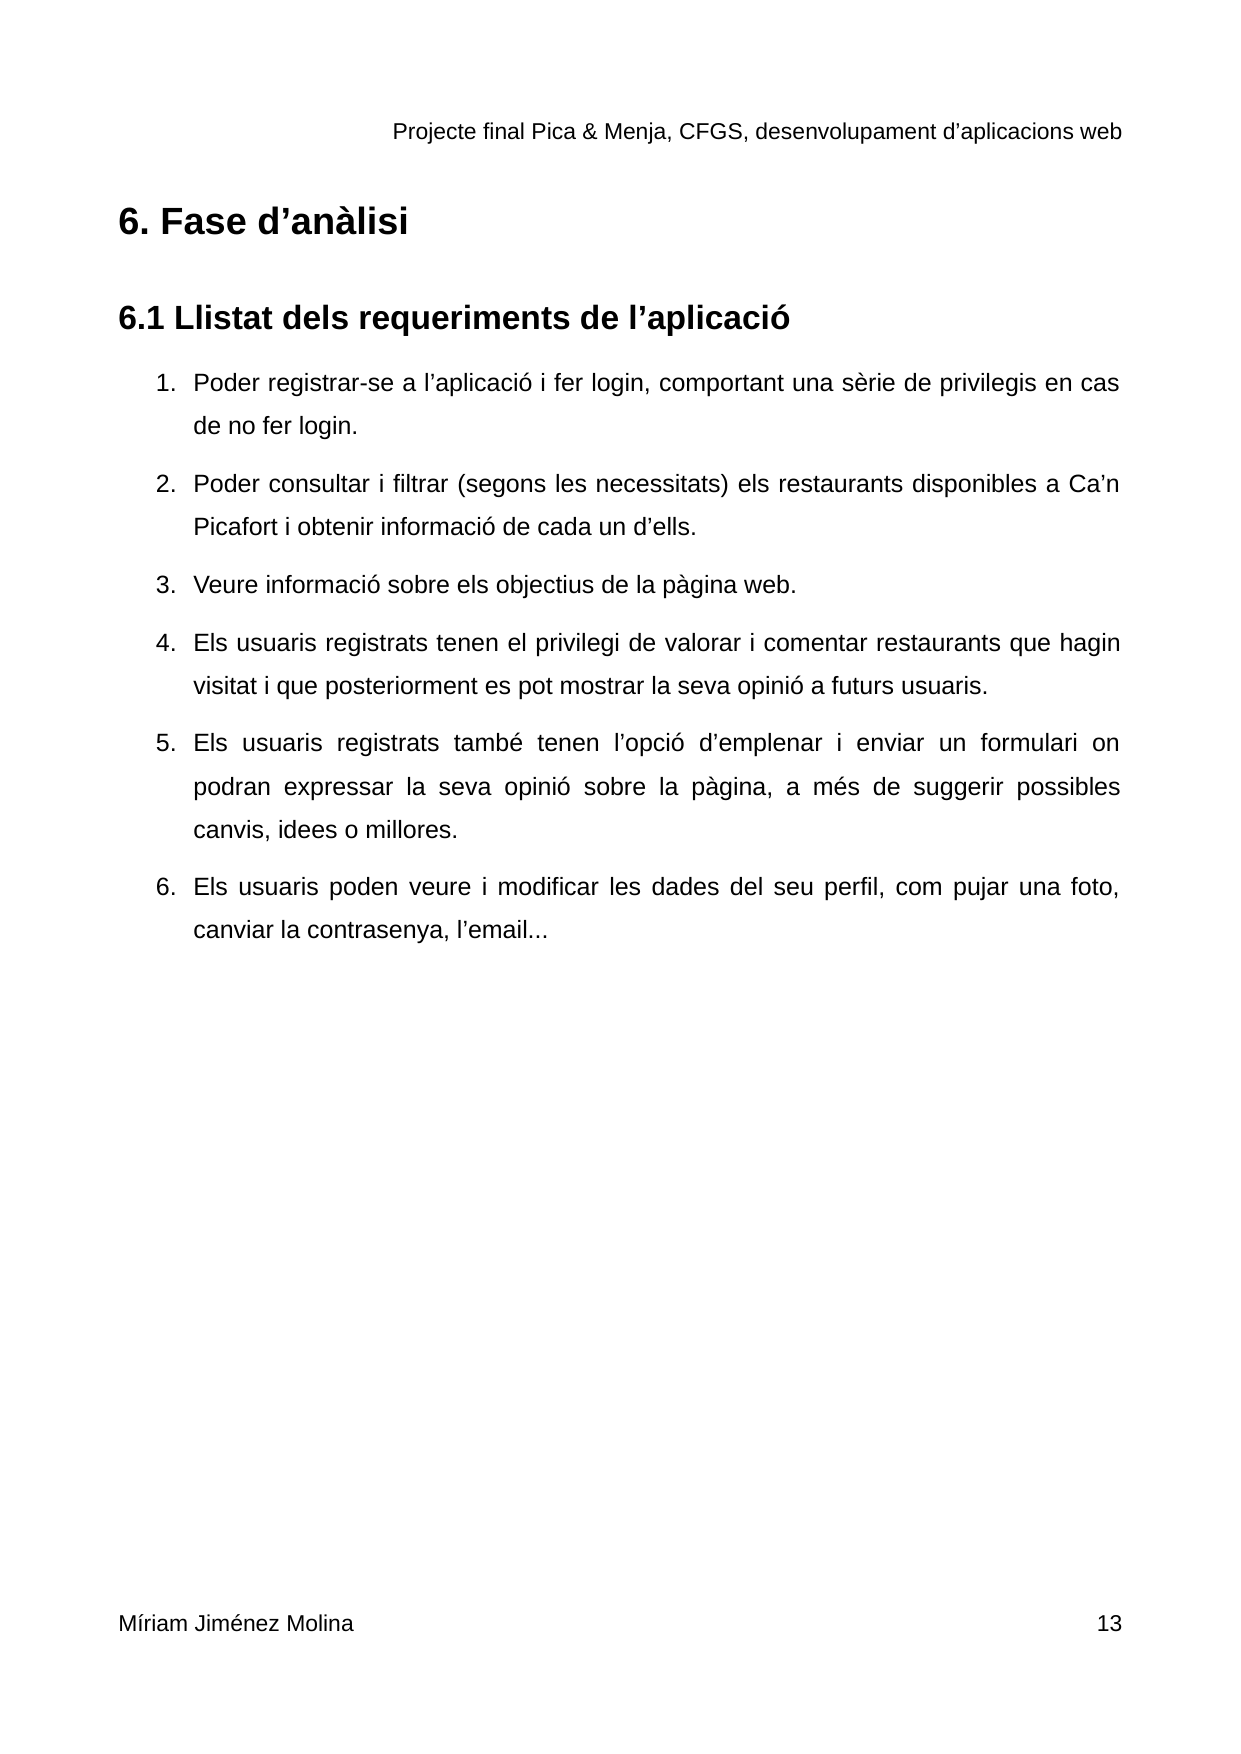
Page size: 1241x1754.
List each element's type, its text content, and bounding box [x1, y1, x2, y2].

list Els usuaris registrats tenen el privilegi de valorar i comentar restaurants que hagin visitat i que posteriorment es pot mostrar la seva opinió a futurs usuaris. [156, 627, 1122, 699]
subtitle 6.1 Llistat dels requeriments de l’aplicació [118, 298, 1122, 336]
list Poder registrar-se a l’aplicació i fer login, comportant una sèrie de privilegis en cas de no fer login. [156, 368, 1122, 440]
list Els usuaris poden veure i modificar les dades del seu perfil, com pujar una foto, canviar la contrasenya, l’email... [156, 872, 1122, 944]
list Els usuaris registrats també tenen l’opció d’emplenar i enviar un formulari on podran expressar la seva opinió sobre la pàgina, a més de suggerir possibles canvis, idees o millores. [156, 728, 1122, 843]
list Poder consultar i filtrar (segons les necessitats) els restaurants disponibles a Ca’n Picafort i obtenir informació de cada un d’ells. [156, 469, 1122, 541]
subtitle 6. Fase d’anàlisi [118, 199, 1122, 243]
list Veure informació sobre els objectius de la pàgina web. [156, 570, 1122, 598]
